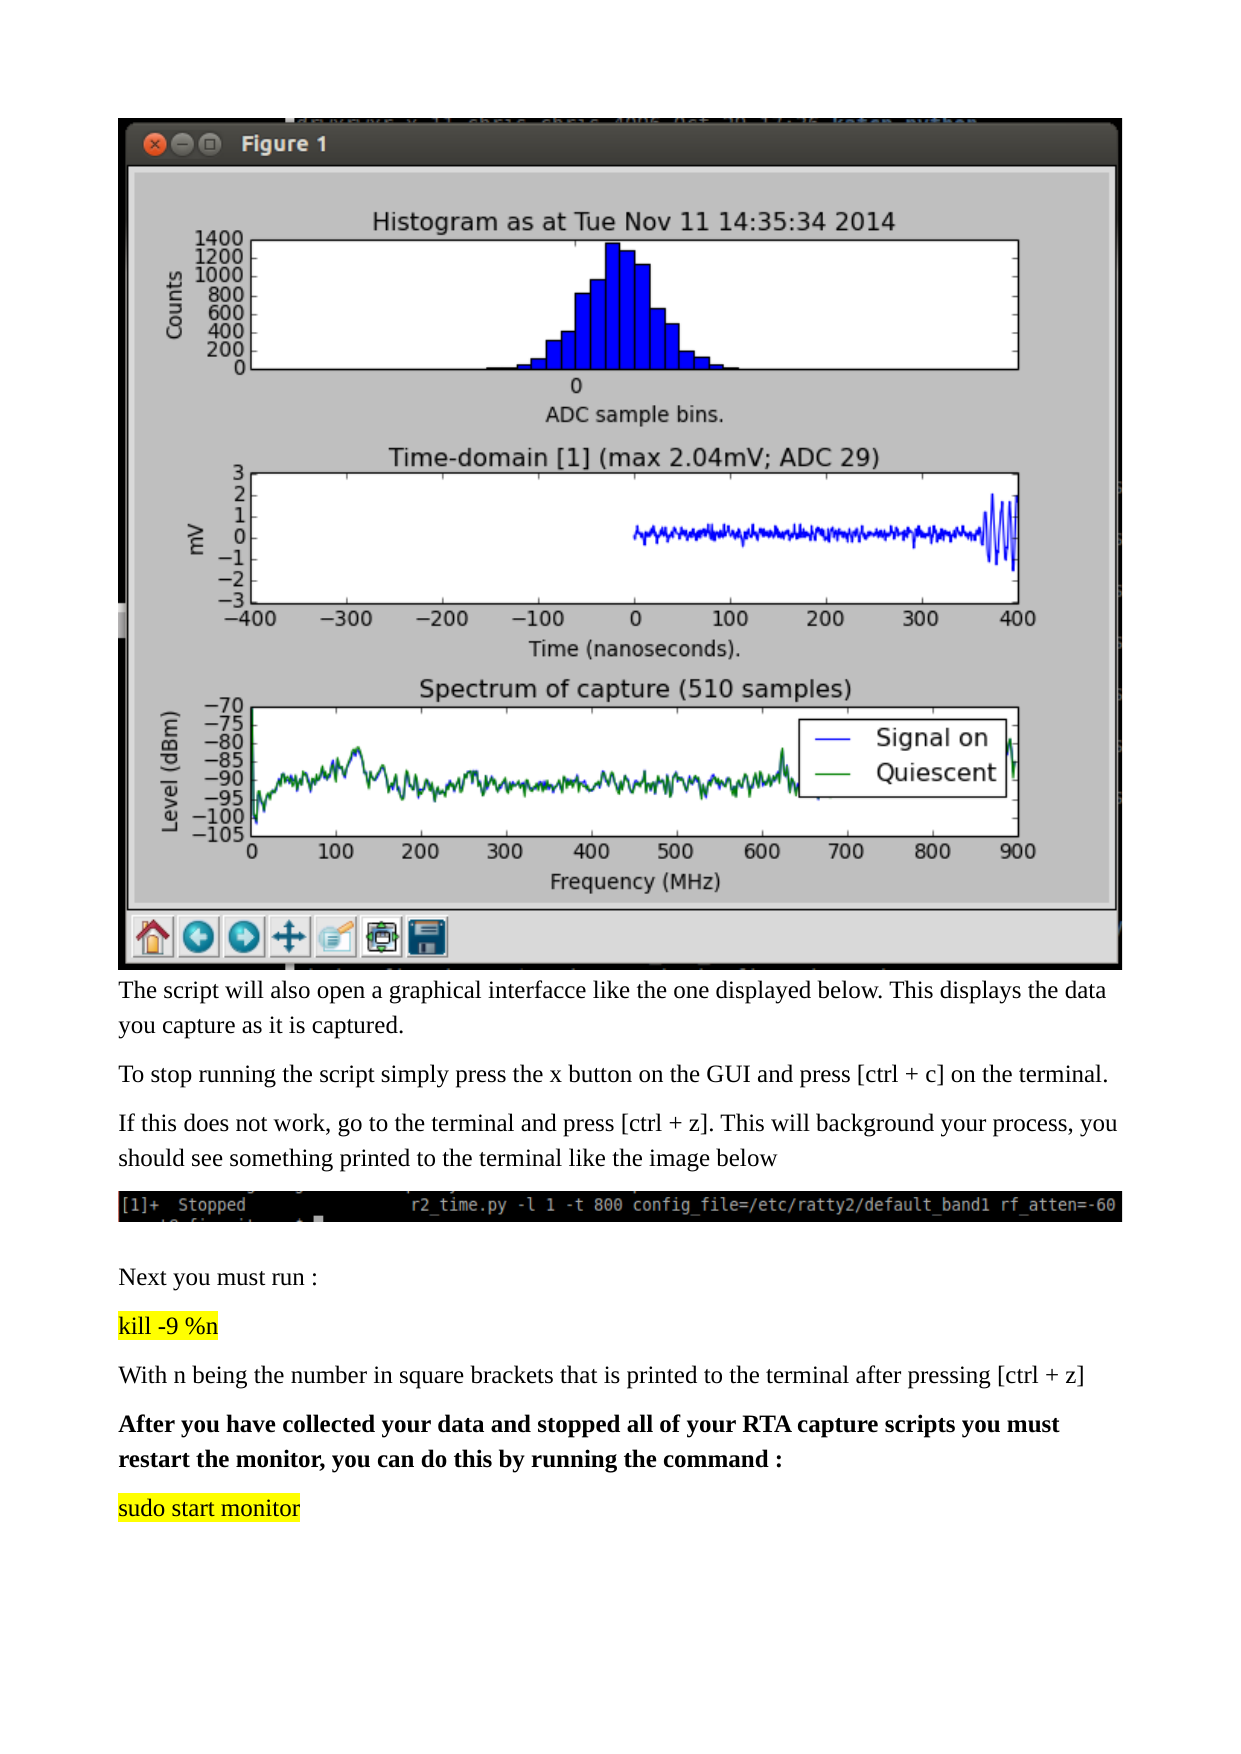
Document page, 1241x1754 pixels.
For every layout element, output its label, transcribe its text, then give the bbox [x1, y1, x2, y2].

text To stop running the script simply press the x button on the GUI and press [ctrl + c] on the terminal. [118, 1059, 1122, 1088]
text kill -9 %n [118, 1311, 1122, 1340]
text With n being the number in square brackets that is printed to the terminal after pressing [ctrl + z] [118, 1360, 1122, 1389]
picture [118, 1191, 1123, 1222]
text If this does not work, go to the terminal and press [ctrl + z]. This will background your process, you should see something printed to the terminal like the image below [118, 1108, 1122, 1171]
text After you have collected your data and stopped all of your RTA capture scripts you must restart the monitor, you can do this by running the command : [118, 1409, 1122, 1472]
text The script will also open a graphical interfacce like the one displayed below. This displays the data you capture as it is captured. [118, 970, 1122, 1039]
text sudo start monitor [118, 1493, 1122, 1522]
picture [118, 118, 1123, 970]
text Next you must run : [118, 1222, 1122, 1291]
